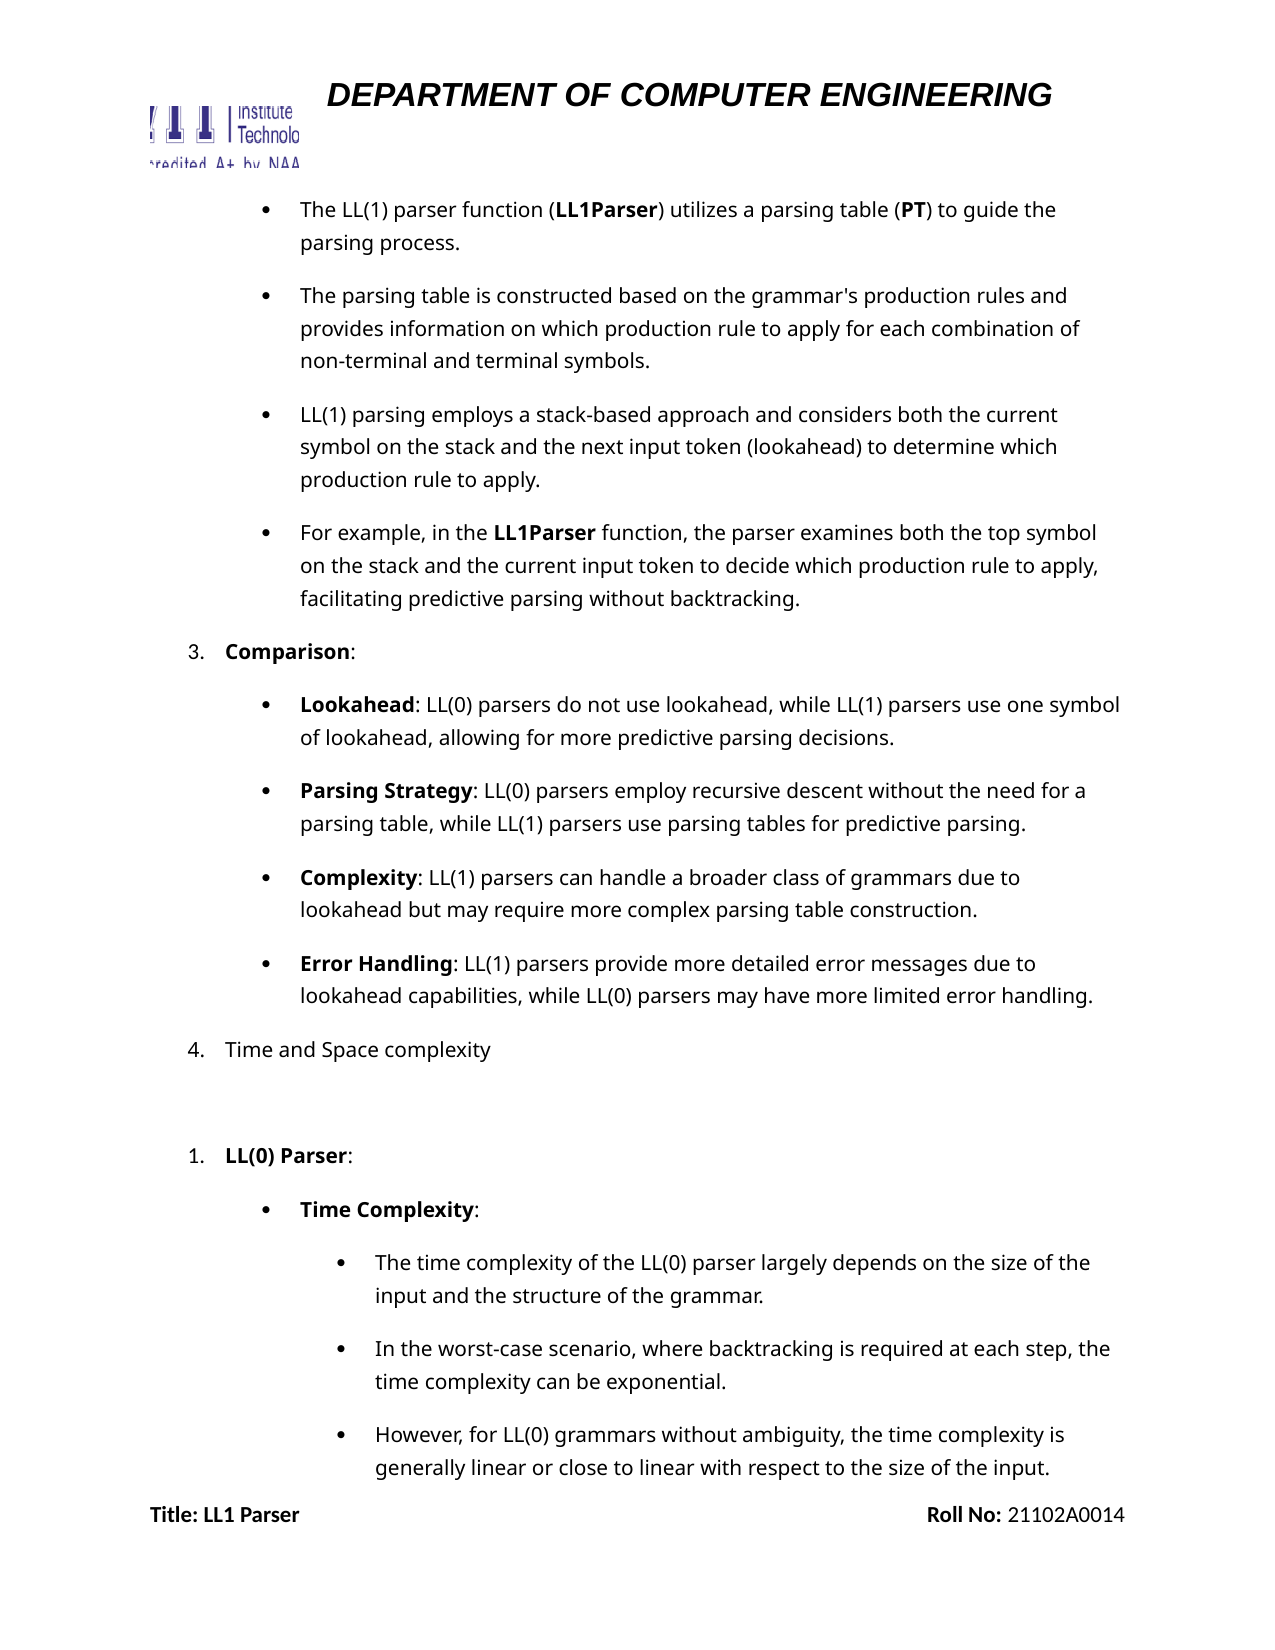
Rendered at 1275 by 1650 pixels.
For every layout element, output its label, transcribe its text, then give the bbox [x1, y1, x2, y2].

list LL(0) Parser: [187, 1142, 1125, 1170]
list Comparison: [187, 637, 1125, 666]
list Error Handling: LL(1) parsers provide more detailed error messages due to lookahead capabilities, while LL(0) parsers may have more limited error handling. [262, 949, 1125, 1010]
list However, for LL(0) grammars without ambiguity, the time complexity is generally linear or close to linear with respect to the size of the input. [337, 1421, 1125, 1482]
list The parsing table is constructed based on the grammar's production rules and provides information on which production rule to apply for each combination of non-terminal and terminal symbols. [262, 281, 1125, 375]
list Lookahead: LL(0) parsers do not use lookahead, while LL(1) parsers use one symbol of lookahead, allowing for more predictive parsing decisions. [262, 691, 1125, 752]
list Complexity: LL(1) parsers can handle a broader class of grammars due to lookahead but may require more complex parsing table construction. [262, 863, 1125, 924]
list Time Complexity: [262, 1195, 1125, 1223]
list The time complexity of the LL(0) parser largely depends on the size of the input and the structure of the grammar. [337, 1248, 1125, 1309]
list In the worst-case scenario, where backtracking is required at each step, the time complexity can be exponential. [337, 1334, 1125, 1396]
list Time and Space complexity [187, 1035, 1125, 1063]
list For example, in the LL1Parser function, the parser examines both the top symbol on the stack and the current input token to decide which production rule to apply, facilitating predictive parsing without backtracking. [262, 518, 1125, 612]
list LL(1) parsing employs a stack-based approach and considers both the current symbol on the stack and the next input token (lookahead) to determine which production rule to apply. [262, 400, 1125, 493]
list The LL(1) parser function (LL1Parser) utilizes a parsing table (PT) to guide the parsing process. [262, 195, 1125, 256]
list Parsing Strategy: LL(0) parsers employ recursive descent without the need for a parsing table, while LL(1) parsers use parsing tables for predictive parsing. [262, 777, 1125, 838]
